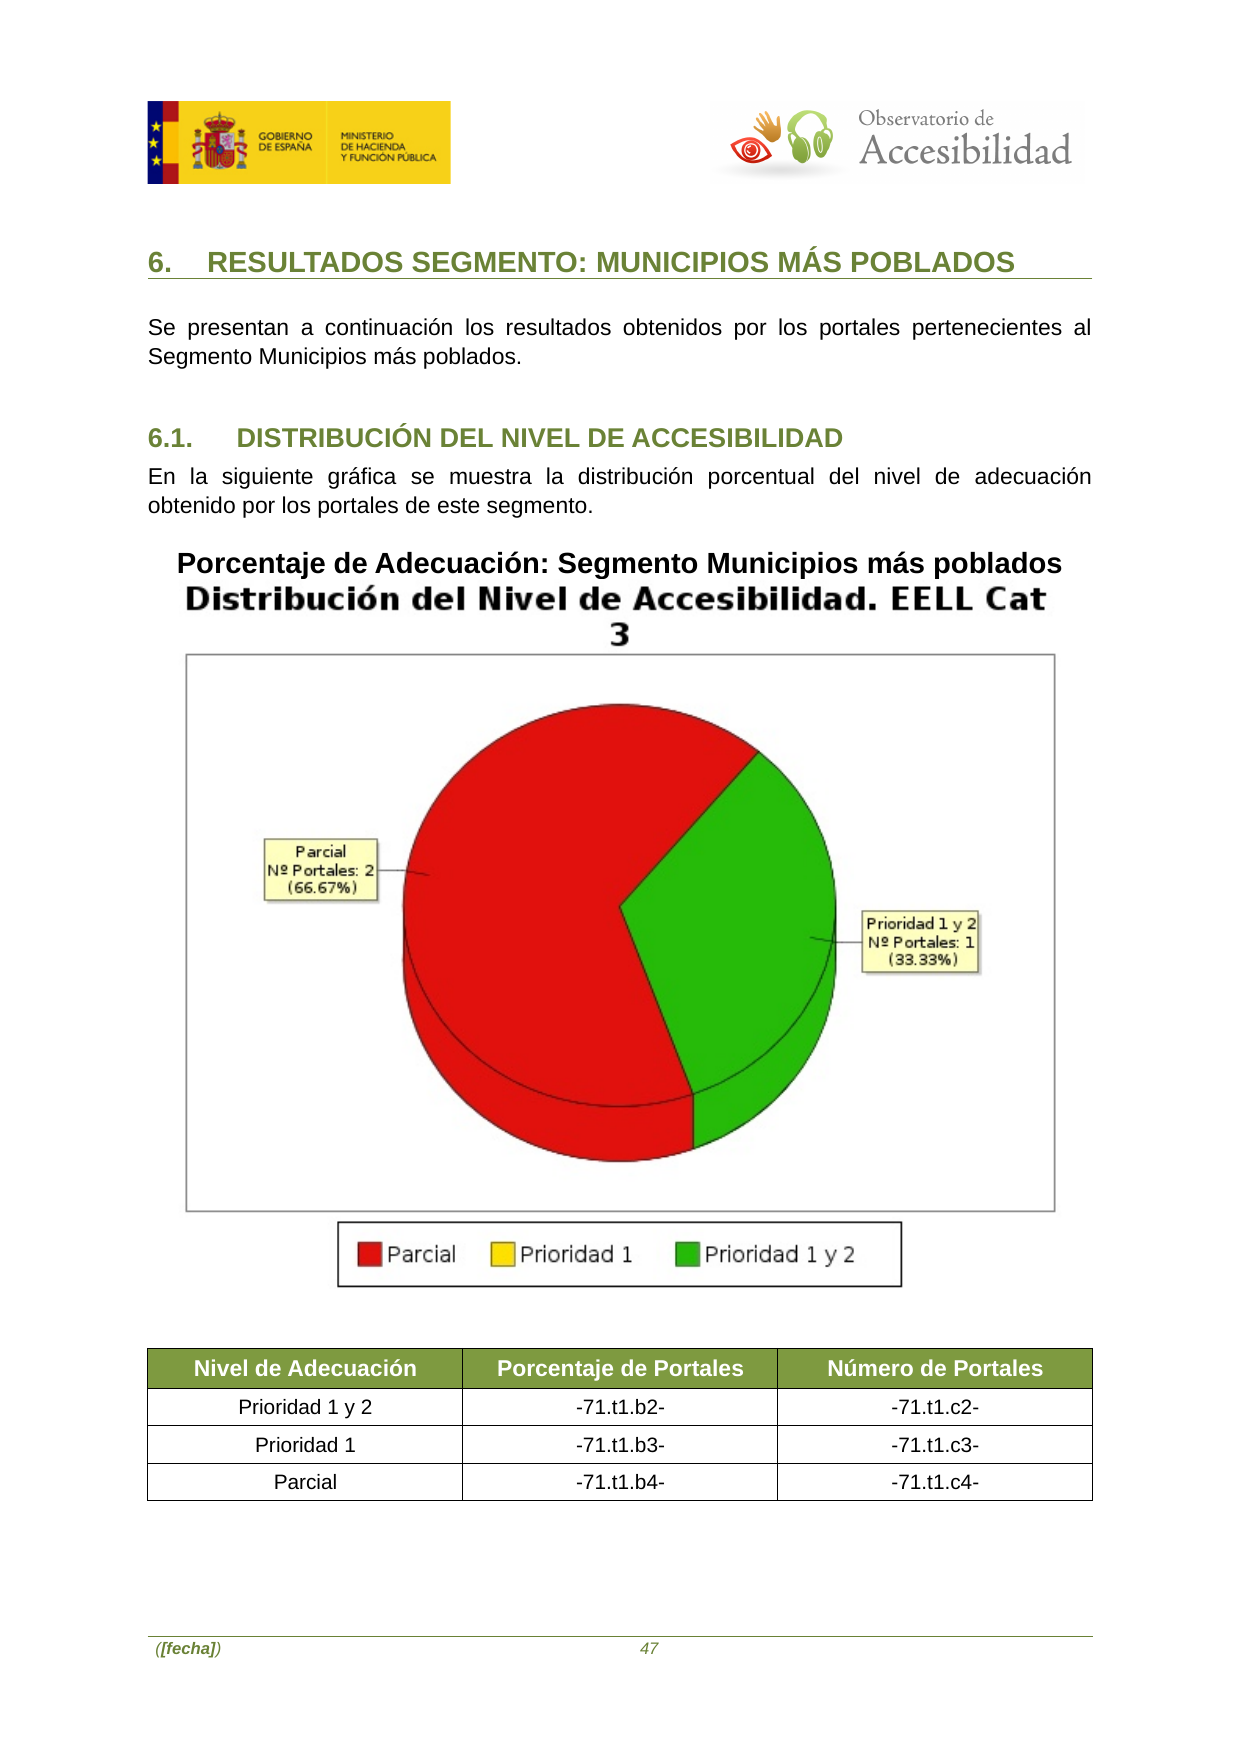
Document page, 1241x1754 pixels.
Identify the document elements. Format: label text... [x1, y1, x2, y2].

table_cell -71.t1.c2- [778, 1389, 1092, 1425]
table_cell Parcial [148, 1464, 462, 1500]
table_header Número de Portales [778, 1349, 1092, 1388]
table_cell -71.t1.b3- [463, 1426, 777, 1463]
table_cell Prioridad 1 [148, 1426, 462, 1463]
table_cell -71.t1.c3- [778, 1426, 1092, 1463]
picture [147, 101, 451, 184]
table_cell Prioridad 1 y 2 [148, 1389, 462, 1425]
table_header Nivel de Adecuación [148, 1349, 462, 1388]
picture [710, 101, 1086, 184]
table_cell -71.t1.c4- [778, 1464, 1092, 1500]
text En la siguiente gráfica se muestra la distribución porcentual del nivel de adecuación obtenido por los portales de este segmento. [148, 463, 1092, 518]
table_cell -71.t1.b2- [463, 1389, 777, 1425]
picture [178, 579, 1062, 1289]
subtitle Distribución del nivel de accesibilidad [148, 422, 1092, 453]
subtitle Resultados Segmento: Municipios más poblados [148, 245, 1092, 278]
table_cell -71.t1.b4- [463, 1464, 777, 1500]
text Porcentaje de Adecuación: Segmento Municipios más poblados [148, 546, 1092, 579]
text Se presentan a continuación los resultados obtenidos por los portales pertenecientes al Segmento Municipios más poblados. [148, 314, 1092, 369]
table_header Porcentaje de Portales [463, 1349, 777, 1388]
